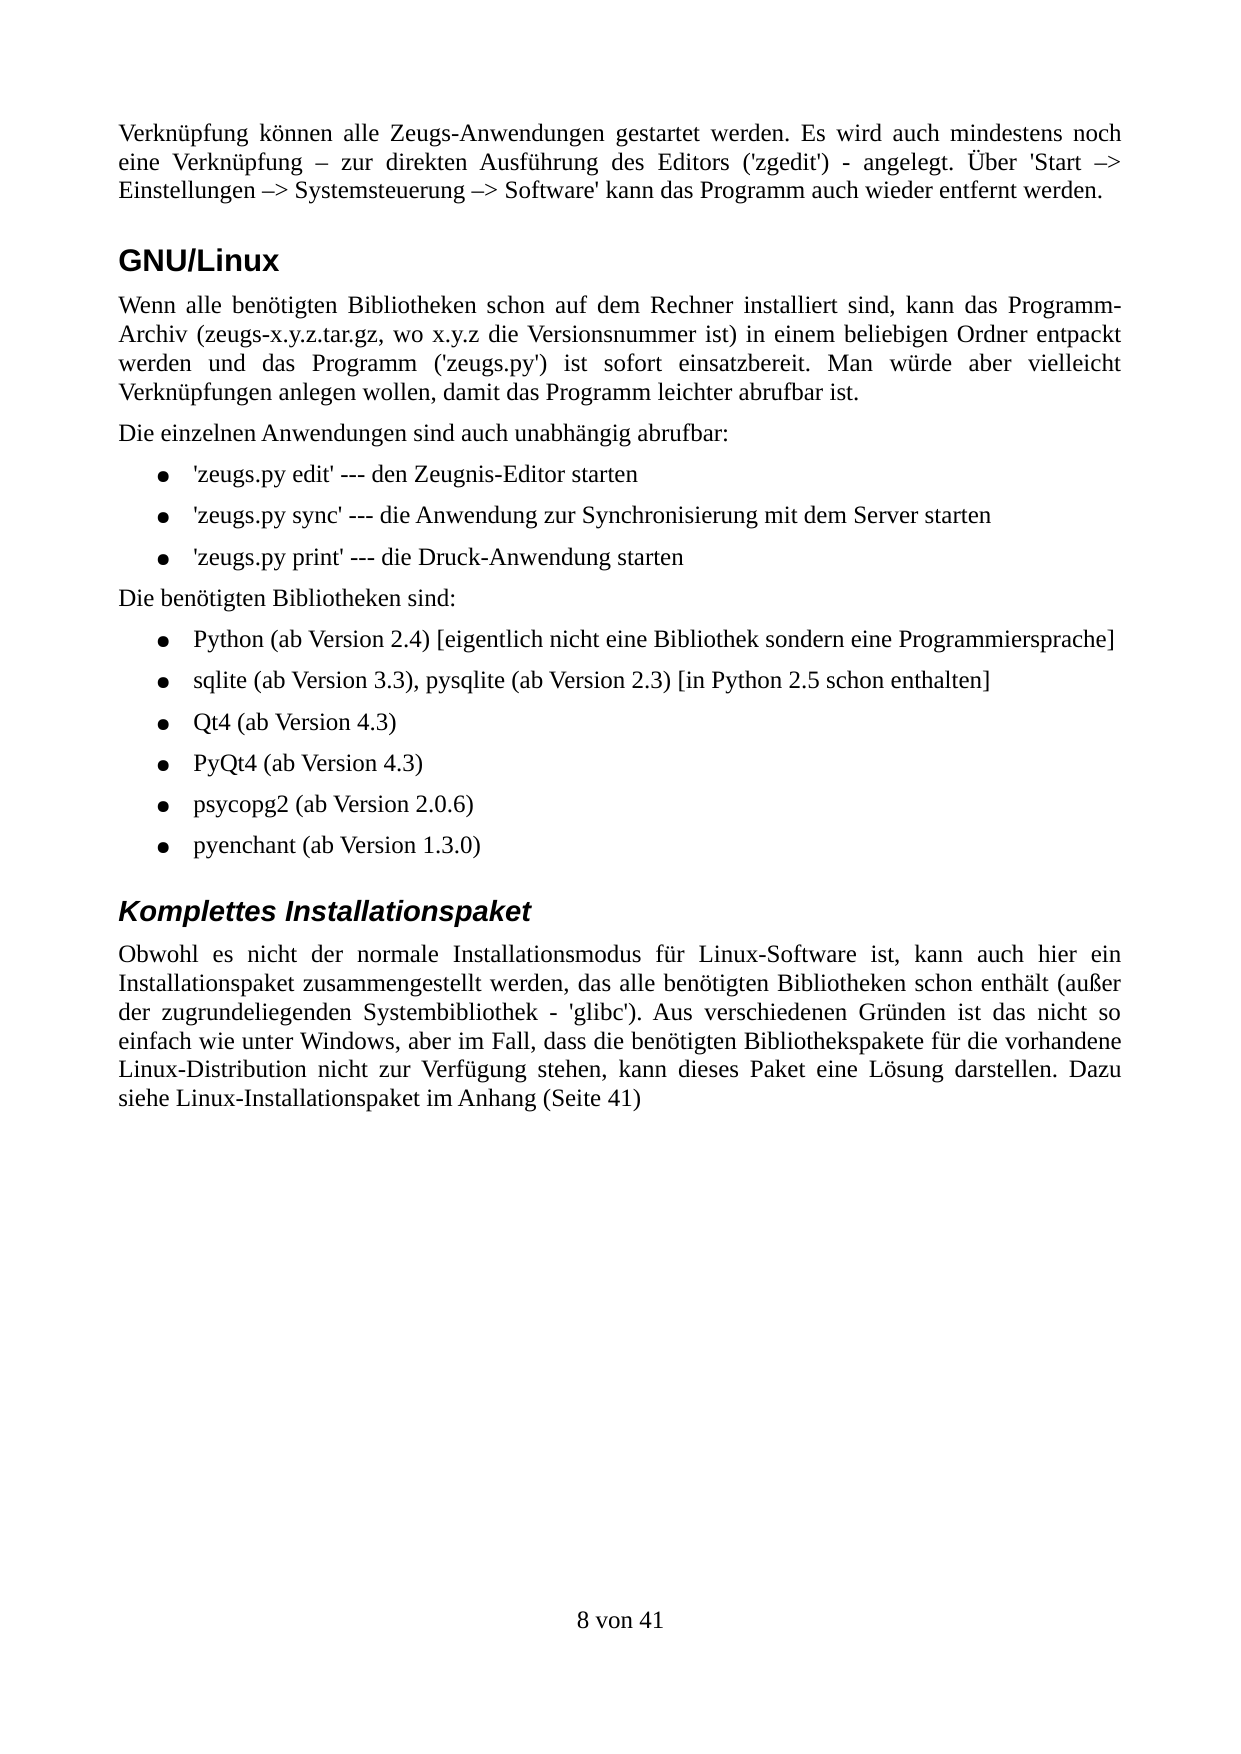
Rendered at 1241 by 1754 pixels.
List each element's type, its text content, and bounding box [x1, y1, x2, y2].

text Die benötigten Bibliotheken sind: [118, 583, 1122, 612]
list sqlite (ab Version 3.3), pysqlite (ab Version 2.3) [in Python 2.5 schon enthalten] [156, 665, 1122, 694]
list 'zeugs.py sync' --- die Anwendung zur Synchronisierung mit dem Server starten [156, 500, 1122, 529]
text Wenn alle benötigten Bibliotheken schon auf dem Rechner installiert sind, kann das Programm-Archiv (zeugs-x.y.z.tar.gz, wo x.y.z die Versionsnummer ist) in einem beliebigen Ordner entpackt werden und das Programm ('zeugs.py') ist sofort einsatzbereit. Man würde aber vielleicht Verknüpfungen anlegen wollen, damit das Programm leichter abrufbar ist. [118, 290, 1122, 405]
text Obwohl es nicht der normale Installationsmodus für Linux-Software ist, kann auch hier ein Installationspaket zusammengestellt werden, das alle benötigten Bibliotheken schon enthält (außer der zugrundeliegenden Systembibliothek - 'glibc'). Aus verschiedenen Gründen ist das nicht so einfach wie unter Windows, aber im Fall, dass die benötigten Bibliothekspakete für die vorhandene Linux-Distribution nicht zur Verfügung stehen, kann dieses Paket eine Lösung darstellen. Dazu siehe Linux-Installationspaket im Anhang (Seite 44) [118, 939, 1122, 1112]
subtitle GNU/Linux [118, 242, 1122, 278]
list Qt4 (ab Version 4.3) [156, 707, 1122, 735]
subtitle Komplettes Installationspaket [118, 894, 1122, 928]
list 'zeugs.py edit' --- den Zeugnis-Editor starten [156, 459, 1122, 488]
list 'zeugs.py print' --- die Druck-Anwendung starten [156, 542, 1122, 570]
list pyenchant (ab Version 1.3.0) [156, 830, 1122, 859]
list psycopg2 (ab Version 2.0.6) [156, 789, 1122, 818]
list Python (ab Version 2.4) [eigentlich nicht eine Bibliothek sondern eine Programmiersprache] [156, 624, 1122, 653]
text Die einzelnen Anwendungen sind auch unabhängig abrufbar: [118, 418, 1122, 447]
text Verknüpfung können alle Zeugs-Anwendungen gestartet werden. Es wird auch mindestens noch eine Verknüpfung – zur direkten Ausführung des Editors ('zgedit') - angelegt. Über 'Start –> Einstellungen –> Systemsteuerung –> Software' kann das Programm auch wieder entfernt werden. [118, 118, 1122, 204]
list PyQt4 (ab Version 4.3) [156, 748, 1122, 777]
